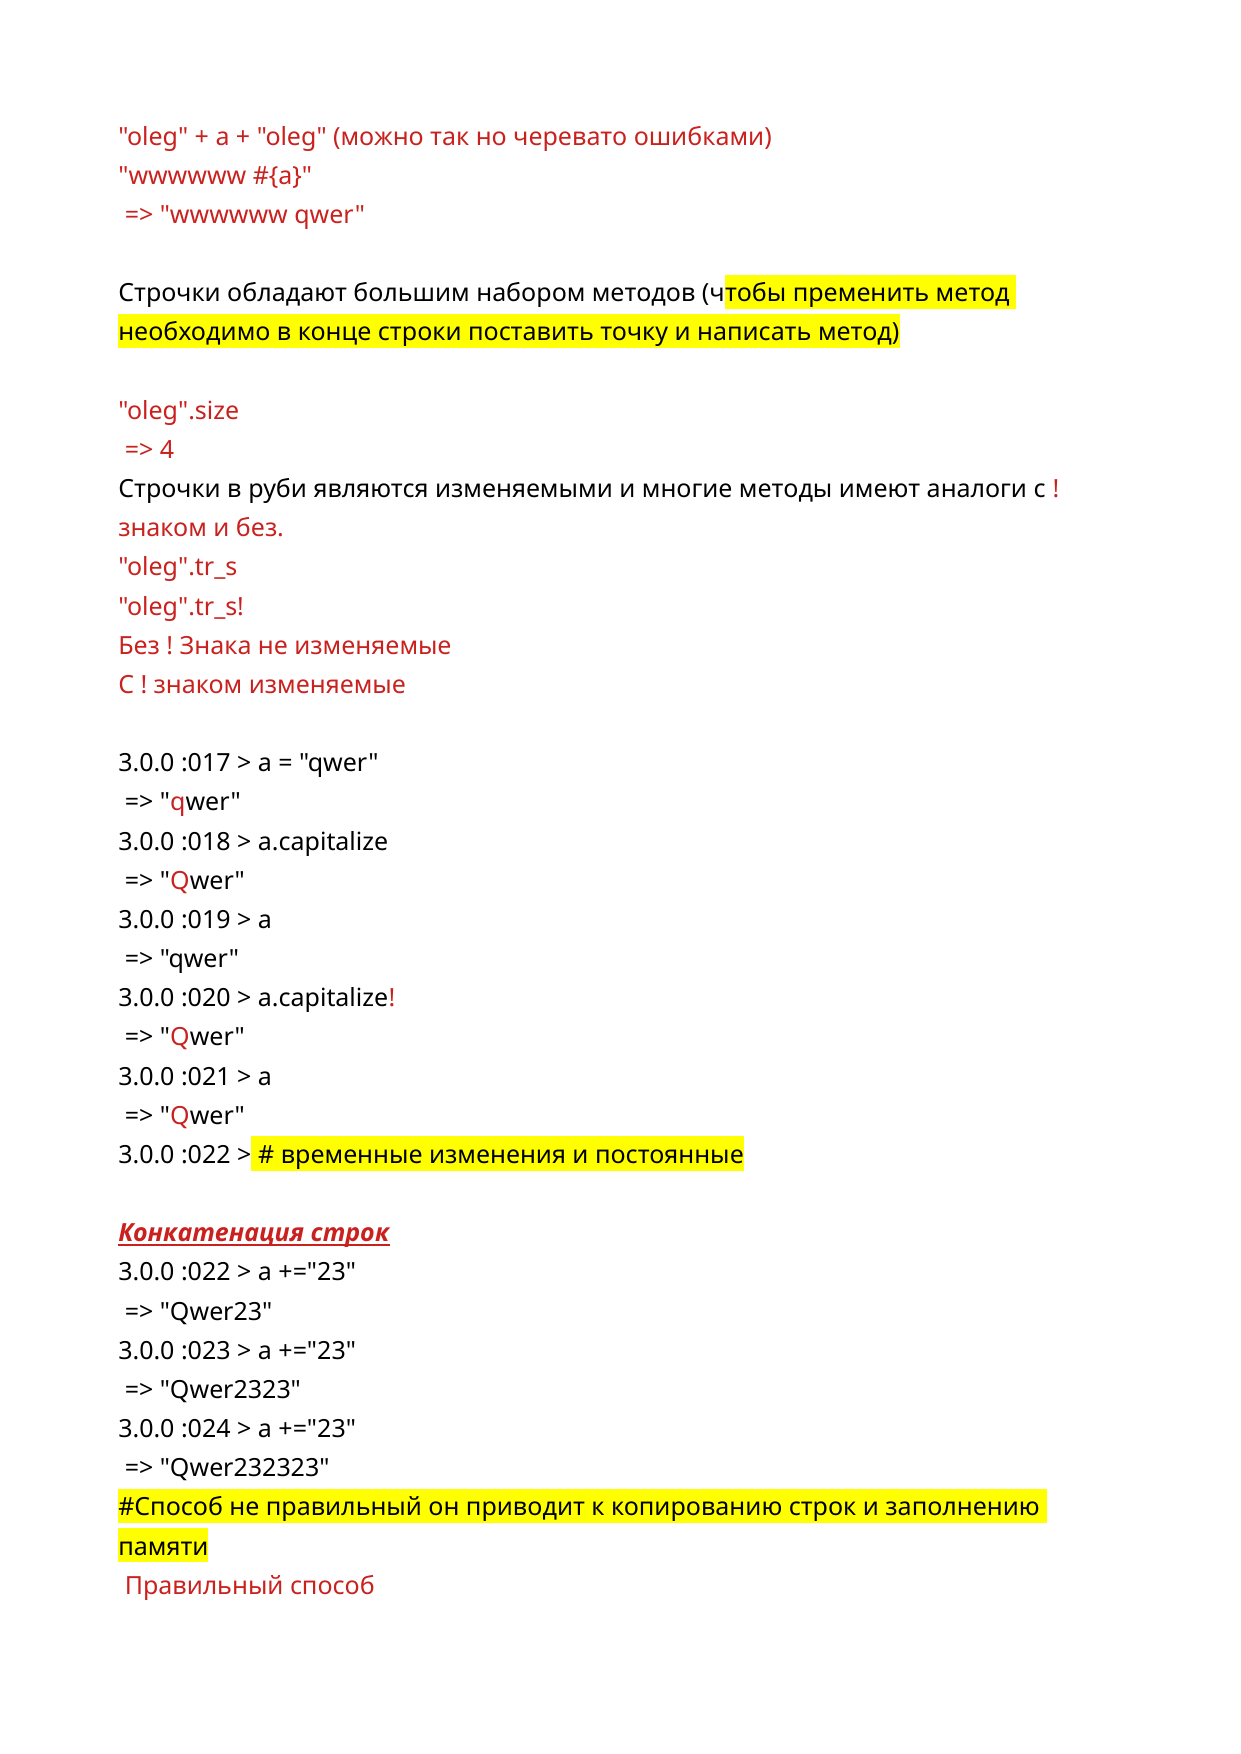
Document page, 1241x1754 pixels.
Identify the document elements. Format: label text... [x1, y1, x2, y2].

text Конкатенация строк [118, 1215, 1122, 1249]
text "oleg".tr_s! [118, 588, 1122, 622]
text 3.0.0 :017 > a = "qwer" [118, 745, 1122, 779]
text => "wwwwww qwer" [118, 196, 1122, 231]
text "wwwwww #{a}" [118, 157, 1122, 191]
text 3.0.0 :021 > a [118, 1058, 1122, 1092]
text С ! знаком изменяемые [118, 666, 1122, 701]
text => "Qwer" [118, 862, 1122, 896]
text Без ! Знака не изменяемые [118, 627, 1122, 661]
text 3.0.0 :022 > # временные изменения и постоянные [118, 1136, 1122, 1171]
text 3.0.0 :020 > a.capitalize! [118, 980, 1122, 1014]
text "oleg".size [118, 392, 1122, 426]
text 3.0.0 :018 > a.capitalize [118, 823, 1122, 857]
text => "Qwer" [118, 1019, 1122, 1053]
text Строчки обладают большим набором методов (чтобы пременить метод необходимо в конце строки поставить точку и написать метод) [118, 275, 1122, 348]
text 3.0.0 :019 > a [118, 901, 1122, 936]
text => "Qwer23" [118, 1293, 1122, 1327]
text => 4 [118, 431, 1122, 466]
text => "Qwer2323" [118, 1371, 1122, 1406]
text 3.0.0 :023 > a +="23" [118, 1332, 1122, 1366]
text => "Qwer" [118, 1097, 1122, 1131]
text => "qwer" [118, 784, 1122, 818]
text 3.0.0 :024 > a +="23" [118, 1411, 1122, 1445]
text => "Qwer232323" [118, 1450, 1122, 1484]
text "oleg" + a + "oleg" (можно так но черевато ошибками) [118, 118, 1122, 152]
text "oleg".tr_s [118, 549, 1122, 583]
text #Способ не правильный он приводит к копированию строк и заполнению памяти [118, 1489, 1122, 1562]
text 3.0.0 :022 > a +="23" [118, 1254, 1122, 1288]
text => "qwer" [118, 941, 1122, 975]
text Правильный способ [118, 1567, 1122, 1601]
text Строчки в руби являются изменяемыми и многие методы имеют аналоги с ! знаком и без. [118, 471, 1122, 544]
